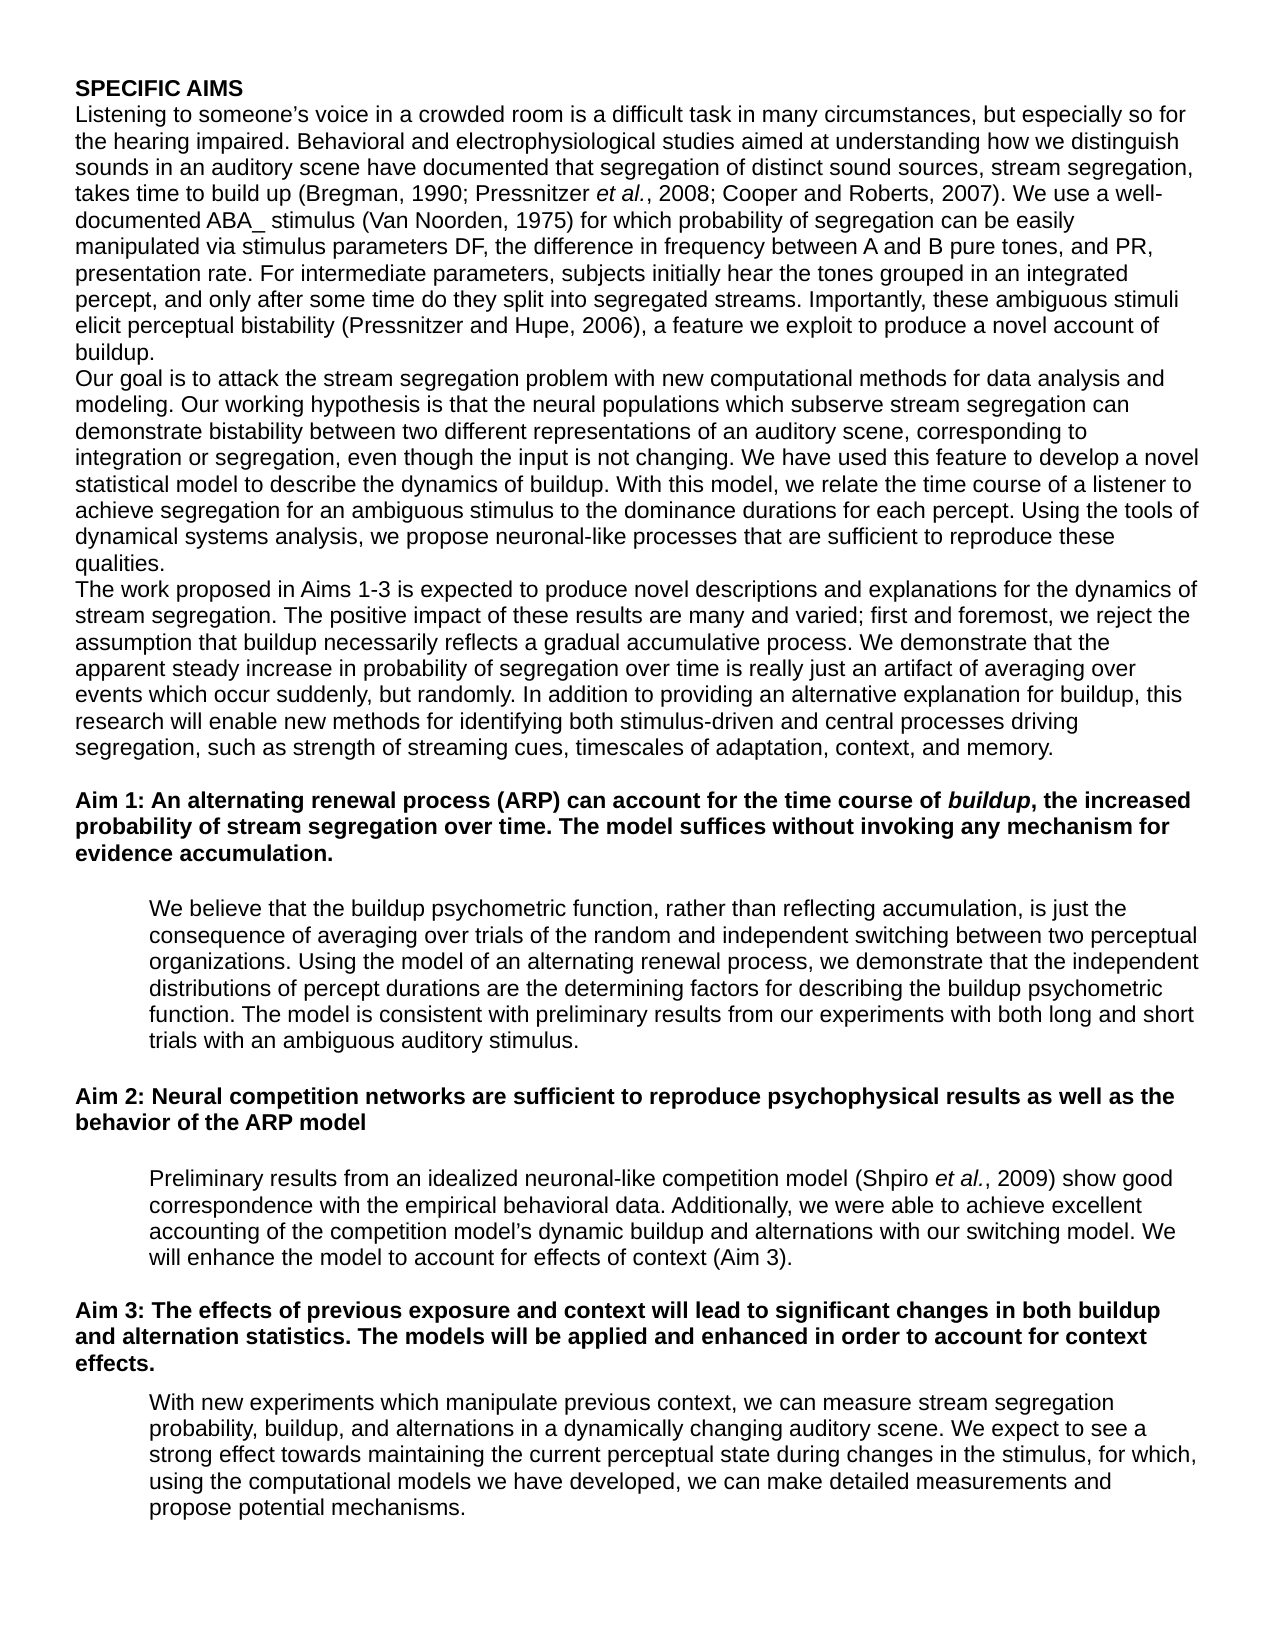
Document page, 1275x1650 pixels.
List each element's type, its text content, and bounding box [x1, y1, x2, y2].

text We believe that the buildup psychometric function, rather than reflecting accumulation, is just the consequence of averaging over trials of the random and independent switching between two perceptual organizations. Using the model of an alternating renewal process, we demonstrate that the independent distributions of percept durations are the determining factors for describing the buildup psychometric function. The model is consistent with preliminary results from our experiments with both long and short trials with an ambiguous auditory stimulus. [149, 895, 1200, 1053]
text Preliminary results from an idealized neuronal-like competition model (Shpiro et al., 2009)⁠ show good correspondence with the empirical behavioral data. Additionally, we were able to achieve excellent accounting of the competition model’s dynamic buildup and alternations with our switching model. We will enhance the model to account for effects of context (Aim 3). [149, 1165, 1200, 1271]
text With new experiments which manipulate previous context, we can measure stream segregation probability, buildup, and alternations in a dynamically changing auditory scene. We expect to see a strong effect towards maintaining the current perceptual state during changes in the stimulus, for which, using the computational models we have developed, we can make detailed measurements and propose potential mechanisms. [149, 1388, 1200, 1520]
text SPECIFIC AIMS Listening to someone’s voice in a crowded room is a difficult task in many circumstances, but especially so for the hearing impaired. Behavioral and electrophysiological studies aimed at understanding how we distinguish sounds in an auditory scene have documented that segregation of distinct sound sources, stream segregation, takes time to build up (Bregman, 1990; Pressnitzer et al., 2008; Cooper and Roberts, 2007)⁠. We use a well-documented ABA_ stimulus (Van Noorden, 1975)⁠ for which probability of segregation can be easily manipulated via stimulus parameters DF, the difference in frequency between A and B pure tones, and PR, presentation rate. For intermediate parameters, subjects initially hear the tones grouped in an integrated percept, and only after some time do they split into segregated streams. Importantly, these ambiguous stimuli elicit perceptual bistability (Pressnitzer and Hupe, 2006)⁠, a feature we exploit to produce a novel account of buildup. Our goal is to attack the stream segregation problem with new computational methods for data analysis and modeling. Our working hypothesis is that the neural populations which subserve stream segregation can demonstrate bistability between two different representations of an auditory scene, corresponding to integration or segregation, even though the input is not changing. We have used this feature to develop a novel statistical model to describe the dynamics of buildup. With this model, we relate the time course of a listener to achieve segregation for an ambiguous stimulus to the dominance durations for each percept. Using the tools of dynamical systems analysis, we propose neuronal-like processes that are sufficient to reproduce these qualities. The work proposed in Aims 1-3 is expected to produce novel descriptions and explanations for the dynamics of stream segregation. The positive impact of these results are many and varied; first and foremost, we reject the assumption that buildup necessarily reflects a gradual accumulative process. We demonstrate that the apparent steady increase in probability of segregation over time is really just an artifact of averaging over events which occur suddenly, but randomly. In addition to providing an alternative explanation for buildup, this research will enable new methods for identifying both stimulus-driven and central processes driving segregation, such as strength of streaming cues, timescales of adaptation, context, and memory. Aim 1: An alternating renewal process (ARP) can account for the time course of buildup, the increased probability of stream segregation over time. The model suffices without invoking any mechanism for evidence accumulation. [75, 75, 1200, 866]
text Aim 2: Neural competition networks are sufficient to reproduce psychophysical results as well as the behavior of the ARP model [75, 1083, 1200, 1136]
text Aim 3: The effects of previous exposure and context will lead to significant changes in both buildup and alternation statistics. The models will be applied and enhanced in order to account for context effects. [75, 1271, 1200, 1376]
